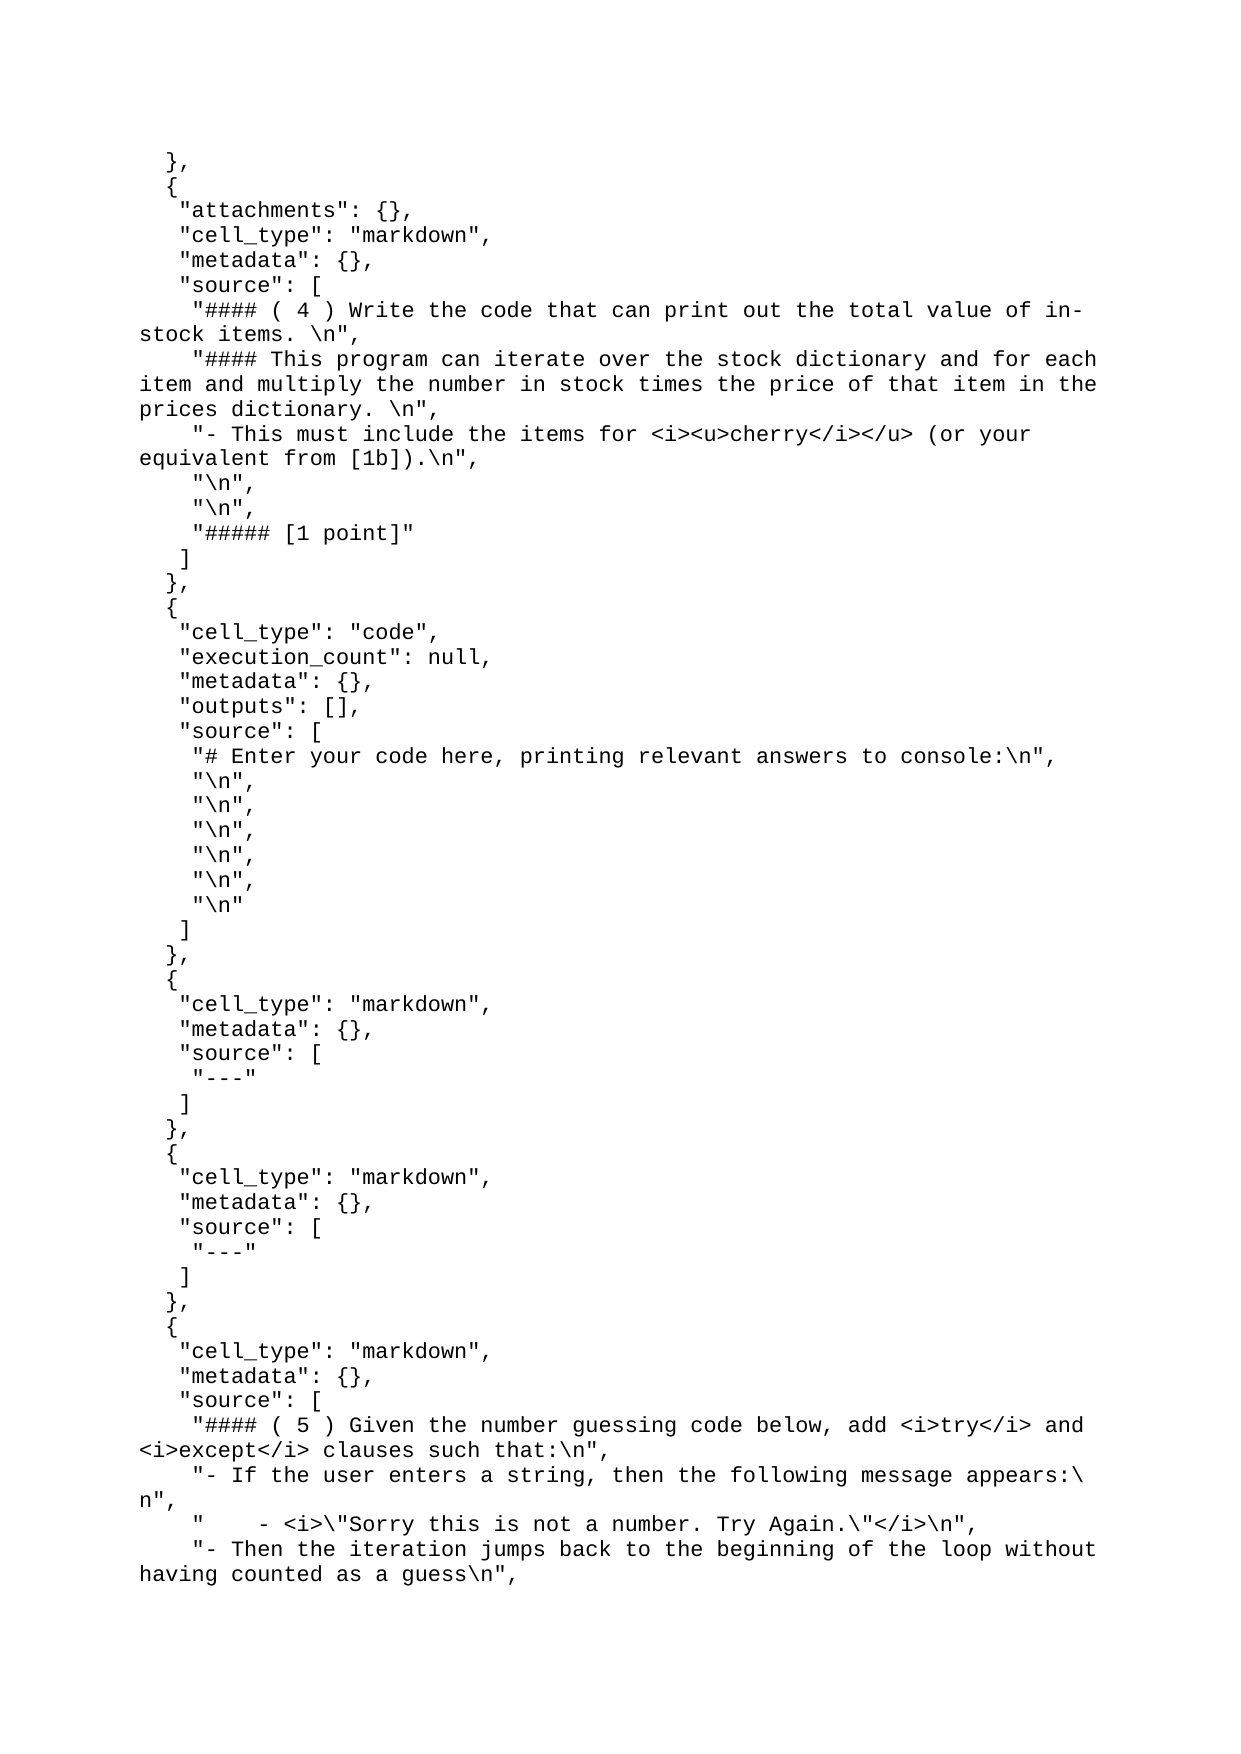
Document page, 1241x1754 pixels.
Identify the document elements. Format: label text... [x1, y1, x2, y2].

text "\n", [139, 844, 1101, 869]
text "- If the user enters a string, then the following message appears:\n", [139, 1464, 1101, 1513]
text }, [139, 1290, 1101, 1315]
text "---" [139, 1067, 1101, 1092]
text "cell_type": "markdown", [139, 1340, 1101, 1365]
text "source": [ [139, 274, 1101, 299]
text "execution_count": null, [139, 646, 1101, 671]
text { [139, 968, 1101, 993]
text { [139, 596, 1101, 621]
text "cell_type": "markdown", [139, 993, 1101, 1018]
text "source": [ [139, 720, 1101, 745]
text ] [139, 1266, 1101, 1290]
text { [139, 175, 1101, 199]
text "\n" [139, 894, 1101, 918]
text "metadata": {}, [139, 671, 1101, 695]
text ] [139, 918, 1101, 943]
text "# Enter your code here, printing relevant answers to console:\n", [139, 745, 1101, 770]
text }, [139, 1117, 1101, 1142]
text }, [139, 943, 1101, 968]
text " - <i>\"Sorry this is not a number. Try Again.\"</i>\n", [139, 1513, 1101, 1538]
text "source": [ [139, 1042, 1101, 1067]
text { [139, 1315, 1101, 1340]
text "source": [ [139, 1389, 1101, 1414]
text "\n", [139, 497, 1101, 522]
text "#### This program can iterate over the stock dictionary and for each item and multiply the number in stock times the price of that item in the prices dictionary. \n", [139, 348, 1101, 423]
text ] [139, 547, 1101, 571]
text "attachments": {}, [139, 199, 1101, 224]
text { [139, 1142, 1101, 1166]
text }, [139, 150, 1101, 175]
text "metadata": {}, [139, 1365, 1101, 1389]
text "\n", [139, 770, 1101, 794]
text "cell_type": "code", [139, 621, 1101, 646]
text "metadata": {}, [139, 1018, 1101, 1042]
text "#### ( 4 ) Write the code that can print out the total value of in-stock items. \n", [139, 299, 1101, 348]
text "\n", [139, 472, 1101, 497]
text "##### [1 point]" [139, 522, 1101, 547]
text "metadata": {}, [139, 1191, 1101, 1216]
text "source": [ [139, 1216, 1101, 1241]
text "cell_type": "markdown", [139, 224, 1101, 249]
text "metadata": {}, [139, 249, 1101, 274]
text ] [139, 1092, 1101, 1117]
text "#### ( 5 ) Given the number guessing code below, add <i>try</i> and <i>except</i> clauses such that:\n", [139, 1414, 1101, 1464]
text "\n", [139, 869, 1101, 894]
text "outputs": [], [139, 695, 1101, 720]
text "\n", [139, 794, 1101, 819]
text "---" [139, 1241, 1101, 1266]
text "- This must include the items for <i><u>cherry</i></u> (or your equivalent from [1b]).\n", [139, 423, 1101, 472]
text "\n", [139, 819, 1101, 844]
text "- Then the iteration jumps back to the beginning of the loop without having counted as a guess\n", [139, 1538, 1101, 1588]
text }, [139, 571, 1101, 596]
text "cell_type": "markdown", [139, 1166, 1101, 1191]
